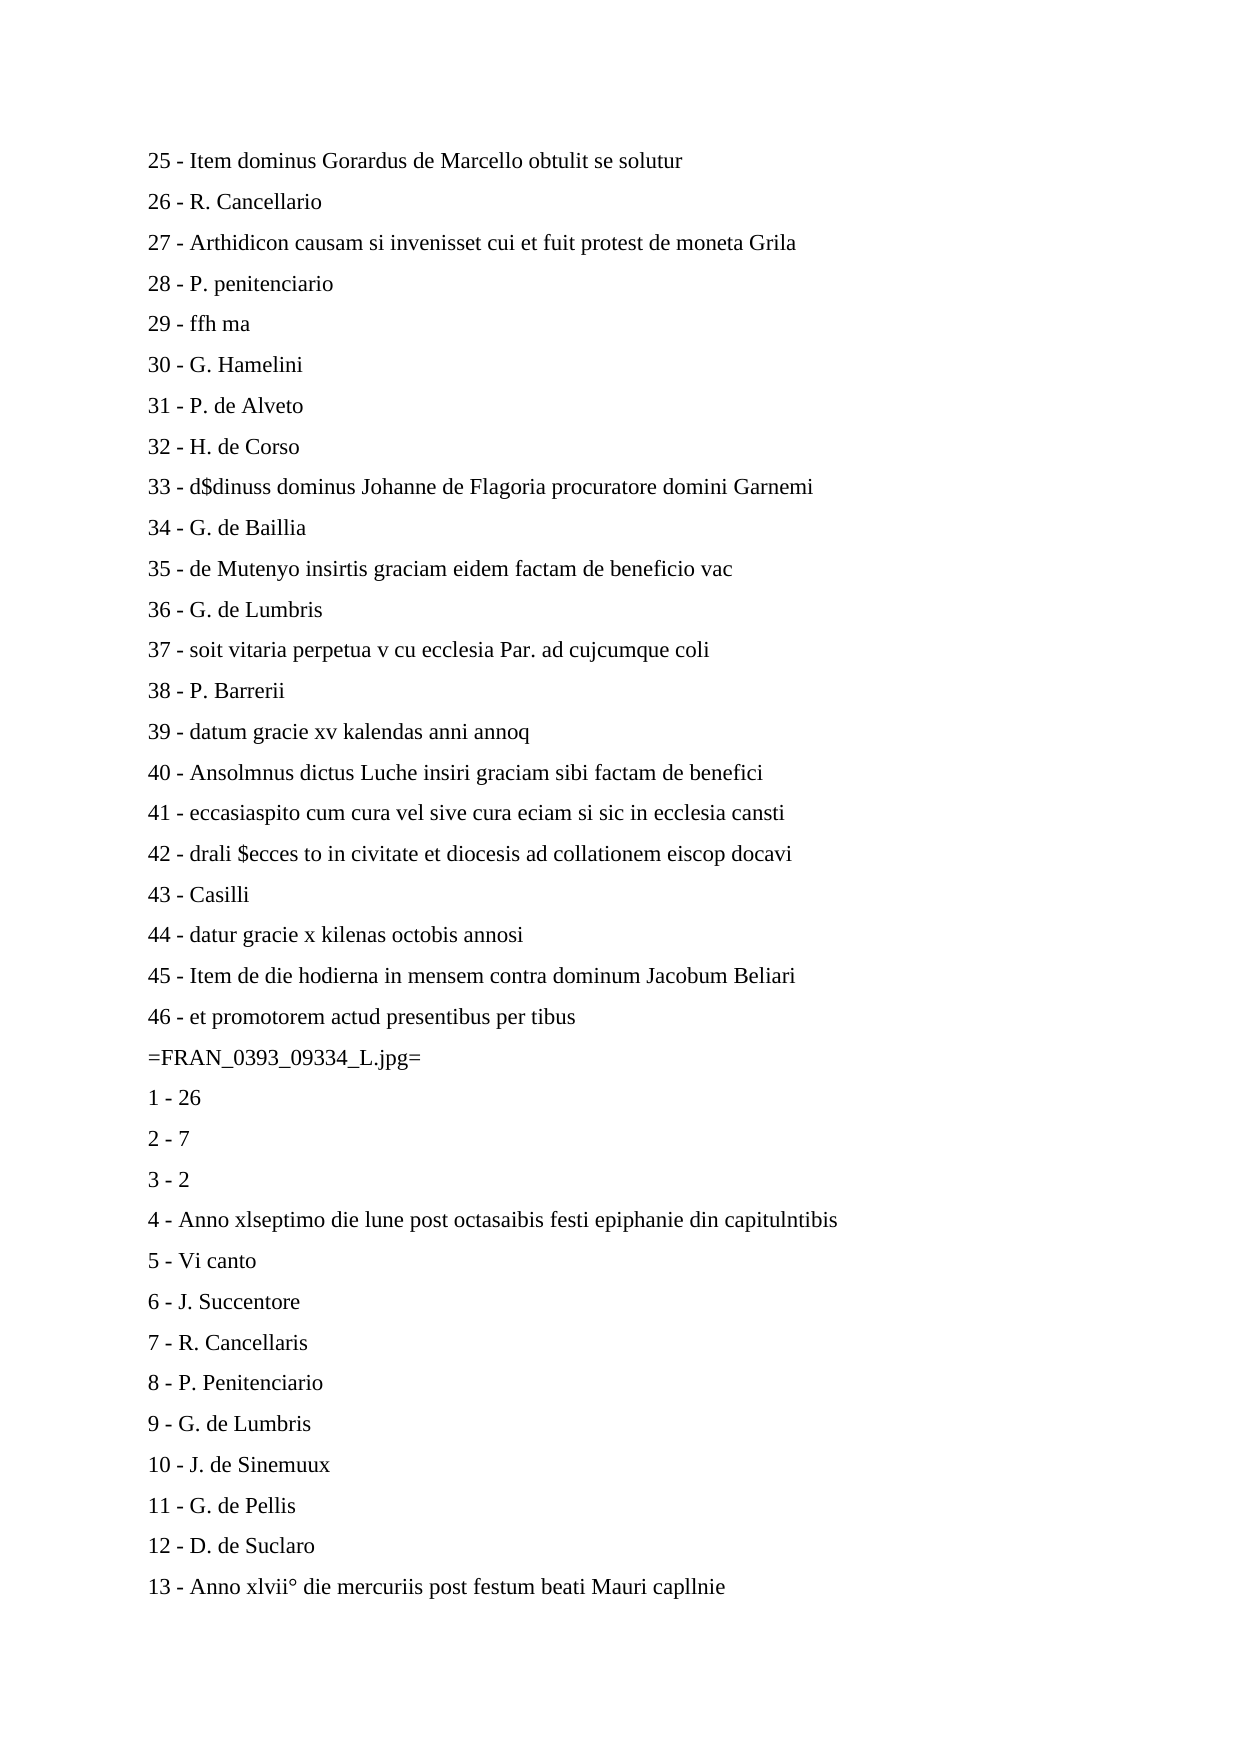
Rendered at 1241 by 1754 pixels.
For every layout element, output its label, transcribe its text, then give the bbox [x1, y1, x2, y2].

text 25 - Item dominus Gorardus de Marcello obtulit se solutur [148, 148, 1093, 174]
text 43 - Casilli [148, 881, 1093, 907]
text 31 - P. de Alveto [148, 392, 1093, 418]
text 44 - datur gracie x kilenas octobis annosi [148, 921, 1093, 948]
text 1 - 26 [148, 1084, 1093, 1111]
text 32 - H. de Corso [148, 433, 1093, 459]
text 46 - et promotorem actud presentibus per tibus [148, 1003, 1093, 1029]
text 45 - Item de die hodierna in mensem contra dominum Jacobum Beliari [148, 962, 1093, 988]
text 10 - J. de Sinemuux [148, 1451, 1093, 1477]
text 5 - Vi canto [148, 1247, 1093, 1274]
text 8 - P. Penitenciario [148, 1369, 1093, 1396]
text 41 - eccasiaspito cum cura vel sive cura eciam si sic in ecclesia cansti [148, 799, 1093, 826]
text 6 - J. Succentore [148, 1288, 1093, 1314]
text 12 - D. de Suclaro [148, 1532, 1093, 1559]
text 9 - G. de Lumbris [148, 1410, 1093, 1437]
text 7 - R. Cancellaris [148, 1329, 1093, 1355]
text 30 - G. Hamelini [148, 351, 1093, 378]
text 11 - G. de Pellis [148, 1492, 1093, 1518]
text 38 - P. Barrerii [148, 677, 1093, 703]
text 42 - drali $ecces to in civitate et diocesis ad collationem eiscop docavi [148, 840, 1093, 866]
text 37 - soit vitaria perpetua v cu ecclesia Par. ad cujcumque coli [148, 636, 1093, 663]
text 39 - datum gracie xv kalendas anni annoq [148, 718, 1093, 744]
text 2 - 7 [148, 1125, 1093, 1151]
text 4 - Anno xlseptimo die lune post octasaibis festi epiphanie din capitulntibis [148, 1207, 1093, 1233]
text 27 - Arthidicon causam si invenisset cui et fuit protest de moneta Grila [148, 229, 1093, 255]
text 33 - d$dinuss dominus Johanne de Flagoria procuratore domini Garnemi [148, 473, 1093, 500]
text =FRAN_0393_09334_L.jpg= [148, 1044, 1093, 1070]
text 34 - G. de Baillia [148, 514, 1093, 541]
text 29 - ffh ma [148, 311, 1093, 337]
text 26 - R. Cancellario [148, 188, 1093, 215]
text 40 - Ansolmnus dictus Luche insiri graciam sibi factam de benefici [148, 758, 1093, 785]
text 36 - G. de Lumbris [148, 596, 1093, 622]
text 13 - Anno xlvii° die mercuriis post festum beati Mauri capllnie [148, 1573, 1093, 1599]
text 28 - P. penitenciario [148, 270, 1093, 296]
text 3 - 2 [148, 1166, 1093, 1192]
text 35 - de Mutenyo insirtis graciam eidem factam de beneficio vac [148, 555, 1093, 581]
